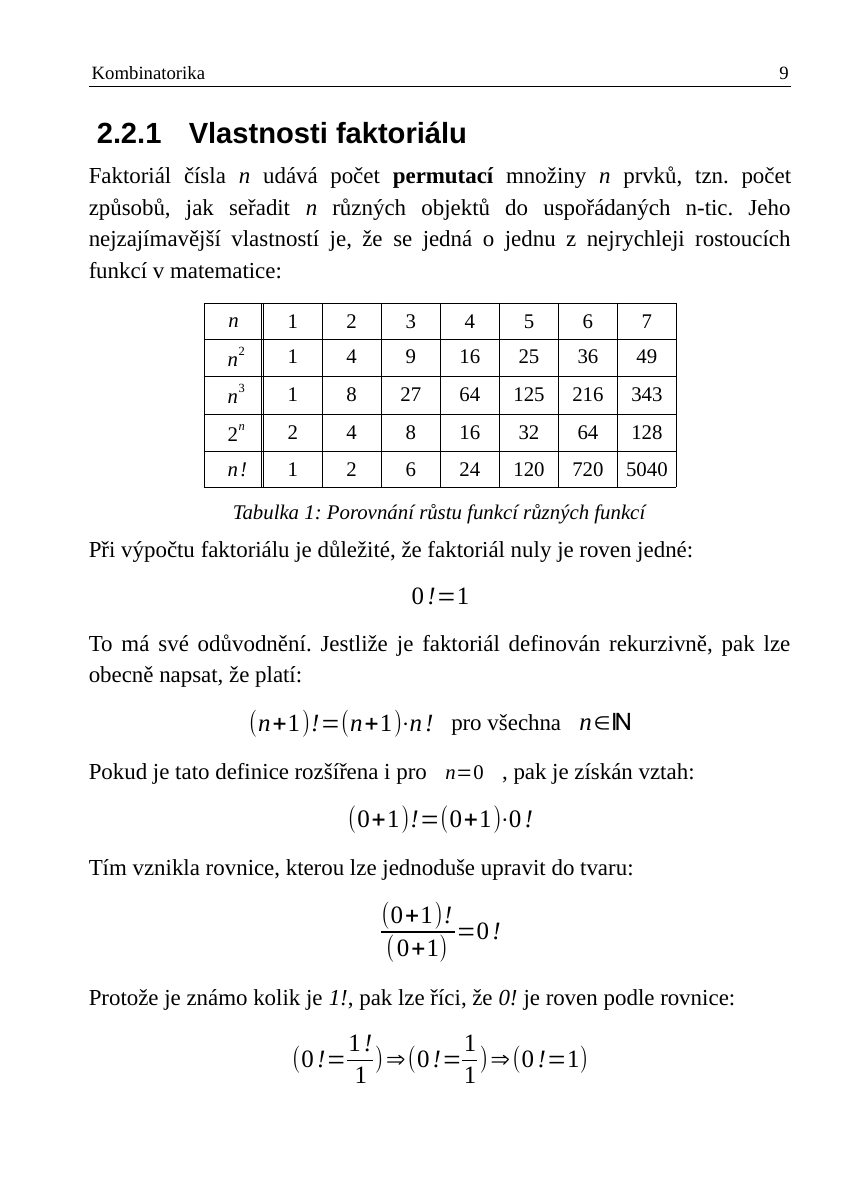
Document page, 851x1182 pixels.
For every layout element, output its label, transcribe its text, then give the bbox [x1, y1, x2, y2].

table_cell 36 [559, 340, 617, 376]
table_cell 8 [323, 377, 381, 414]
table_cell 6 [382, 452, 440, 487]
table_cell 720 [559, 452, 617, 487]
table_cell [205, 452, 261, 487]
table_cell 8 [382, 415, 440, 451]
table_cell 16 [441, 415, 499, 451]
table_cell 1 [264, 340, 322, 376]
table_header 4 [441, 304, 499, 338]
table_cell 2 [323, 452, 381, 487]
table_cell 2 [264, 415, 322, 451]
table_cell 24 [441, 452, 499, 487]
table_cell 49 [618, 340, 676, 376]
text Protože je známo kolik je 1!, pak lze říci, že 0! je roven podle rovnice: [88, 984, 791, 1010]
table_cell 128 [618, 415, 676, 451]
table_cell 16 [441, 340, 499, 376]
text Při výpočtu faktoriálu je důležité, že faktoriál nuly je roven jedné: [88, 536, 791, 562]
table_header 2 [323, 304, 381, 338]
table_cell 343 [618, 377, 676, 414]
table_header [205, 304, 261, 338]
table_cell 4 [323, 415, 381, 451]
table_cell 4 [323, 340, 381, 376]
table_cell 1 [264, 377, 322, 414]
table_cell [205, 377, 261, 414]
table_header 3 [382, 304, 440, 338]
subtitle Vlastnosti faktoriálu [88, 116, 791, 149]
table_header 5 [500, 304, 558, 338]
table_cell 5040 [618, 452, 676, 487]
table_header 1 [264, 304, 322, 338]
table_header 7 [618, 304, 676, 338]
table_cell 216 [559, 377, 617, 414]
text Faktoriál čísla n udává počet permutací množiny n prvků, tzn. počet způsobů, jak seřadit n různých objektů do uspořádaných n-tic. Jeho nejzajímavější vlastností je, že se jedná o jednu z nejrychleji rostoucích funkcí v matematice: [88, 162, 791, 283]
text Pokud je tato definice rozšířena i pro, pak je získán vztah: [88, 758, 791, 784]
table_cell 64 [559, 415, 617, 451]
table_cell 120 [500, 452, 558, 487]
table_cell 9 [382, 340, 440, 376]
table_cell 1 [264, 452, 322, 487]
table_cell [205, 340, 261, 376]
table_cell 25 [500, 340, 558, 376]
text Tabulka 1: Porovnání růstu funkcí různých funkcí [88, 499, 791, 524]
text pro všechna [88, 707, 791, 738]
table_cell [205, 415, 261, 451]
table_cell 32 [500, 415, 558, 451]
table_cell 125 [500, 377, 558, 414]
table_cell 27 [382, 377, 440, 414]
table_cell 64 [441, 377, 499, 414]
text Tím vznikla rovnice, kterou lze jednoduše upravit do tvaru: [88, 854, 791, 880]
table_header 6 [559, 304, 617, 338]
text To má své odůvodnění. Jestliže je faktoriál definován rekurzivně, pak lze obecně napsat, že platí: [88, 630, 791, 688]
